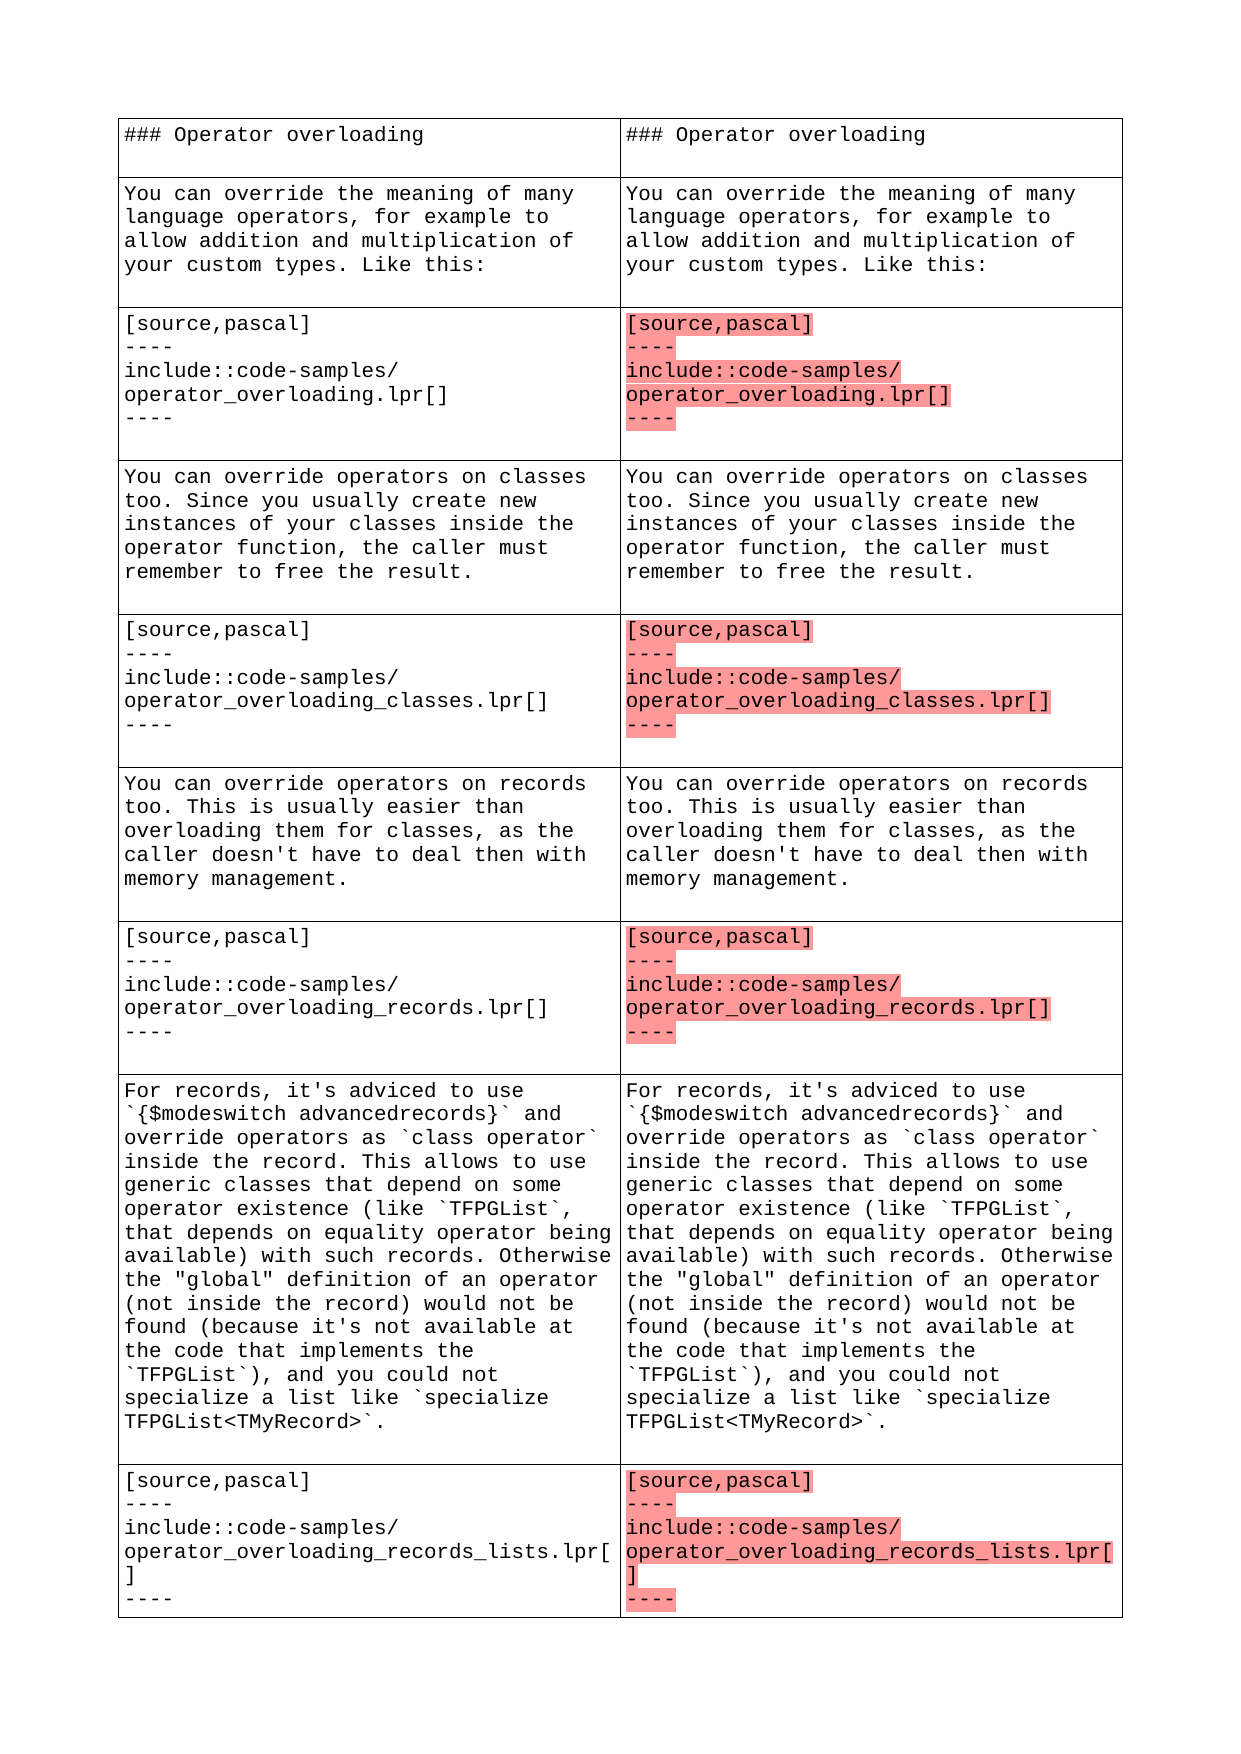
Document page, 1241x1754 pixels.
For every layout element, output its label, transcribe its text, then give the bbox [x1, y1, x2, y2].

table_cell ### Operator overloading [621, 119, 1122, 177]
table_cell ### Operator overloading [119, 119, 620, 177]
table_cell [source,pascal] ---- include::code-samples/operator_overloading.lpr[] ---- [621, 308, 1122, 460]
table_cell You can override operators on classes too. Since you usually create new instances of your classes inside the operator function, the caller must remember to free the result. [621, 461, 1122, 614]
table_cell [source,pascal] ---- include::code-samples/operator_overloading_classes.lpr[] ---- [119, 615, 620, 767]
table_cell You can override the meaning of many language operators, for example to allow addition and multiplication of your custom types. Like this: [119, 178, 620, 307]
table_cell [source,pascal] ---- include::code-samples/operator_overloading_records_lists.lpr[] ---- [119, 1465, 620, 1617]
table_cell [source,pascal] ---- include::code-samples/operator_overloading_records.lpr[] ---- [119, 922, 620, 1074]
table_cell [source,pascal] ---- include::code-samples/operator_overloading_records_lists.lpr[] ---- [621, 1465, 1122, 1617]
table_cell You can override operators on records too. This is usually easier than overloading them for classes, as the caller doesn't have to deal then with memory management. [119, 768, 620, 921]
table_cell [source,pascal] ---- include::code-samples/operator_overloading_classes.lpr[] ---- [621, 615, 1122, 767]
table_cell You can override operators on records too. This is usually easier than overloading them for classes, as the caller doesn't have to deal then with memory management. [621, 768, 1122, 921]
table_cell [source,pascal] ---- include::code-samples/operator_overloading_records.lpr[] ---- [621, 922, 1122, 1074]
table_cell For records, it's adviced to use `{$modeswitch advancedrecords}` and override operators as `class operator` inside the record. This allows to use generic classes that depend on some operator existence (like `TFPGList`, that depends on equality operator being available) with such records. Otherwise the "global" definition of an operator (not inside the record) would not be found (because it's not available at the code that implements the `TFPGList`), and you could not specialize a list like `specialize TFPGList<TMyRecord>`. [119, 1075, 620, 1464]
table_cell You can override the meaning of many language operators, for example to allow addition and multiplication of your custom types. Like this: [621, 178, 1122, 307]
table_cell [source,pascal] ---- include::code-samples/operator_overloading.lpr[] ---- [119, 308, 620, 460]
table_cell For records, it's adviced to use `{$modeswitch advancedrecords}` and override operators as `class operator` inside the record. This allows to use generic classes that depend on some operator existence (like `TFPGList`, that depends on equality operator being available) with such records. Otherwise the "global" definition of an operator (not inside the record) would not be found (because it's not available at the code that implements the `TFPGList`), and you could not specialize a list like `specialize TFPGList<TMyRecord>`. [621, 1075, 1122, 1464]
table_cell You can override operators on classes too. Since you usually create new instances of your classes inside the operator function, the caller must remember to free the result. [119, 461, 620, 614]
